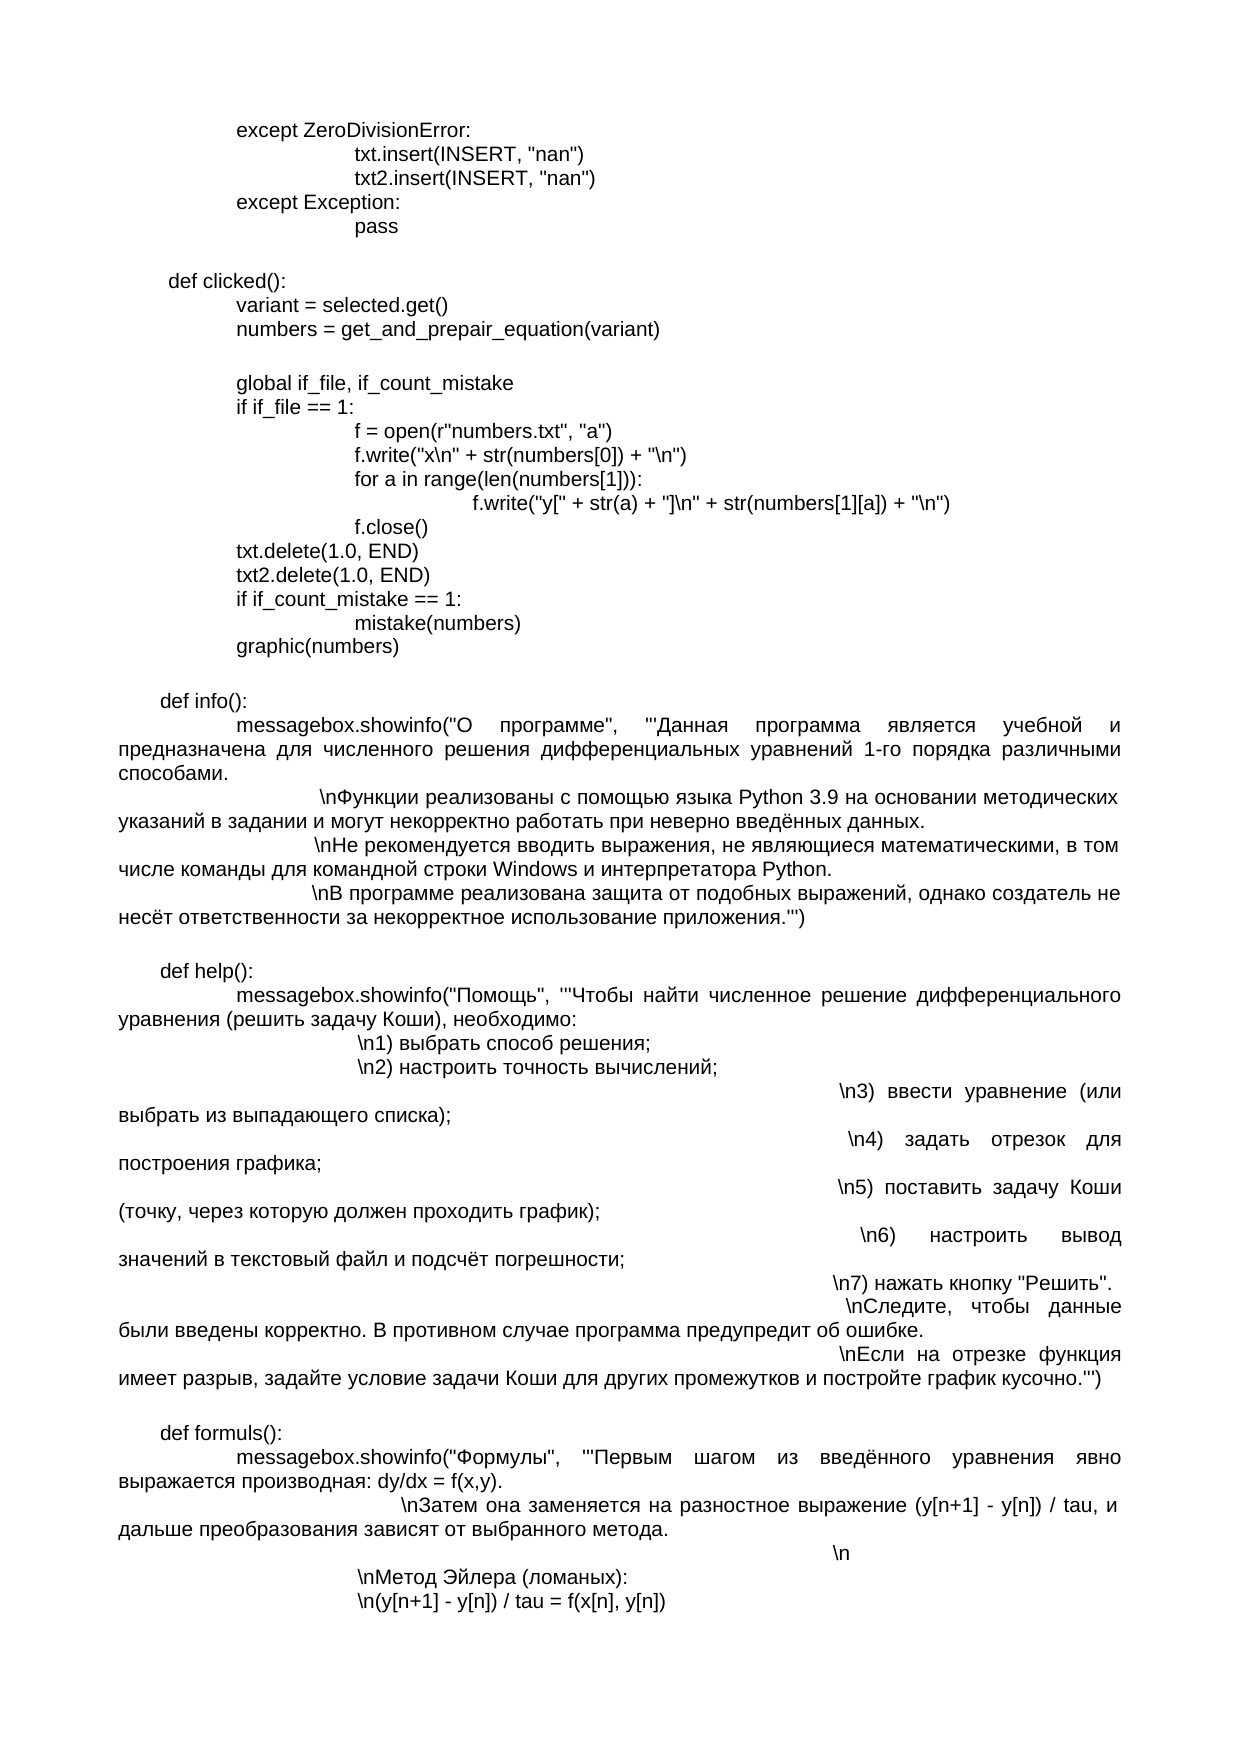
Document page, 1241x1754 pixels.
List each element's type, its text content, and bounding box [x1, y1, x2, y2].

text variant = selected.get() [118, 292, 1122, 316]
text txt2.insert(INSERT, "nan") [118, 166, 1122, 190]
text except Exception: [118, 190, 1122, 214]
text \nЗатем она заменяется на разностное выражение (y[n+1] - y[n]) / tau, и дальше преобразования зависят от выбранного метода. [118, 1493, 1122, 1541]
text \n3) ввести уравнение (или выбрать из выпадающего списка); [118, 1079, 1122, 1127]
text \n4) задать отрезок для построения графика; [118, 1127, 1122, 1174]
text except ZeroDivisionError: [118, 118, 1122, 142]
text messagebox.showinfo("Формулы", '''Первым шагом из введённого уравнения явно выражается производная: dy/dx = f(x,y). [118, 1445, 1122, 1493]
text for a in range(len(numbers[1])): [118, 467, 1122, 491]
text f.close() [118, 514, 1122, 538]
text \nНе рекомендуется вводить выражения, не являющиеся математическими, в том числе команды для командной строки Windows и интерпретатора Python. [118, 833, 1122, 881]
text def clicked(): [118, 268, 1122, 292]
text def formuls(): [118, 1421, 1122, 1445]
text f.write("y[" + str(a) + "]\n" + str(numbers[1][a]) + "\n") [118, 491, 1122, 514]
text if if_file == 1: [118, 395, 1122, 419]
text \n6) настроить вывод значений в текстовый файл и подсчёт погрешности; [118, 1222, 1122, 1270]
text f = open(r"numbers.txt", "a") [118, 419, 1122, 443]
text \nМетод Эйлера (ломаных): [118, 1564, 1122, 1588]
text def help(): [118, 959, 1122, 983]
text if if_count_mistake == 1: [118, 586, 1122, 610]
text \nФункции реализованы с помощью языка Python 3.9 на основании методических указаний в задании и могут некорректно работать при неверно введённых данных. [118, 785, 1122, 833]
text \n(y[n+1] - y[n]) / tau = f(x[n], y[n]) [118, 1588, 1122, 1612]
text txt.delete(1.0, END) [118, 538, 1122, 562]
text \n2) настроить точность вычислений; [118, 1055, 1122, 1079]
text f.write("x\n" + str(numbers[0]) + "\n") [118, 443, 1122, 467]
text \n [118, 1541, 1122, 1564]
text txt2.delete(1.0, END) [118, 562, 1122, 586]
text txt.insert(INSERT, "nan") [118, 142, 1122, 166]
text \n7) нажать кнопку "Решить". [118, 1270, 1122, 1294]
text graphic(numbers) [118, 634, 1122, 658]
text pass [118, 214, 1122, 238]
text messagebox.showinfo("О программе", '''Данная программа является учебной и предназначена для численного решения дифференциальных уравнений 1-го порядка различными способами. [118, 713, 1122, 785]
text \nЕсли на отрезке функция имеет разрыв, задайте условие задачи Коши для других промежутков и постройте график кусочно.''') [118, 1342, 1122, 1390]
text numbers = get_and_prepair_equation(variant) [118, 316, 1122, 340]
text \nВ программе реализована защита от подобных выражений, однако создатель не несёт ответственности за некорректное использование приложения.''') [118, 881, 1122, 928]
text def info(): [118, 689, 1122, 713]
text messagebox.showinfo("Помощь", '''Чтобы найти численное решение дифференциального уравнения (решить задачу Коши), необходимо: [118, 983, 1122, 1031]
text mistake(numbers) [118, 610, 1122, 634]
text global if_file, if_count_mistake [118, 371, 1122, 395]
text \nСледите, чтобы данные были введены корректно. В противном случае программа предупредит об ошибке. [118, 1294, 1122, 1342]
text \n1) выбрать способ решения; [118, 1031, 1122, 1055]
text \n5) поставить задачу Коши (точку, через которую должен проходить график); [118, 1174, 1122, 1222]
